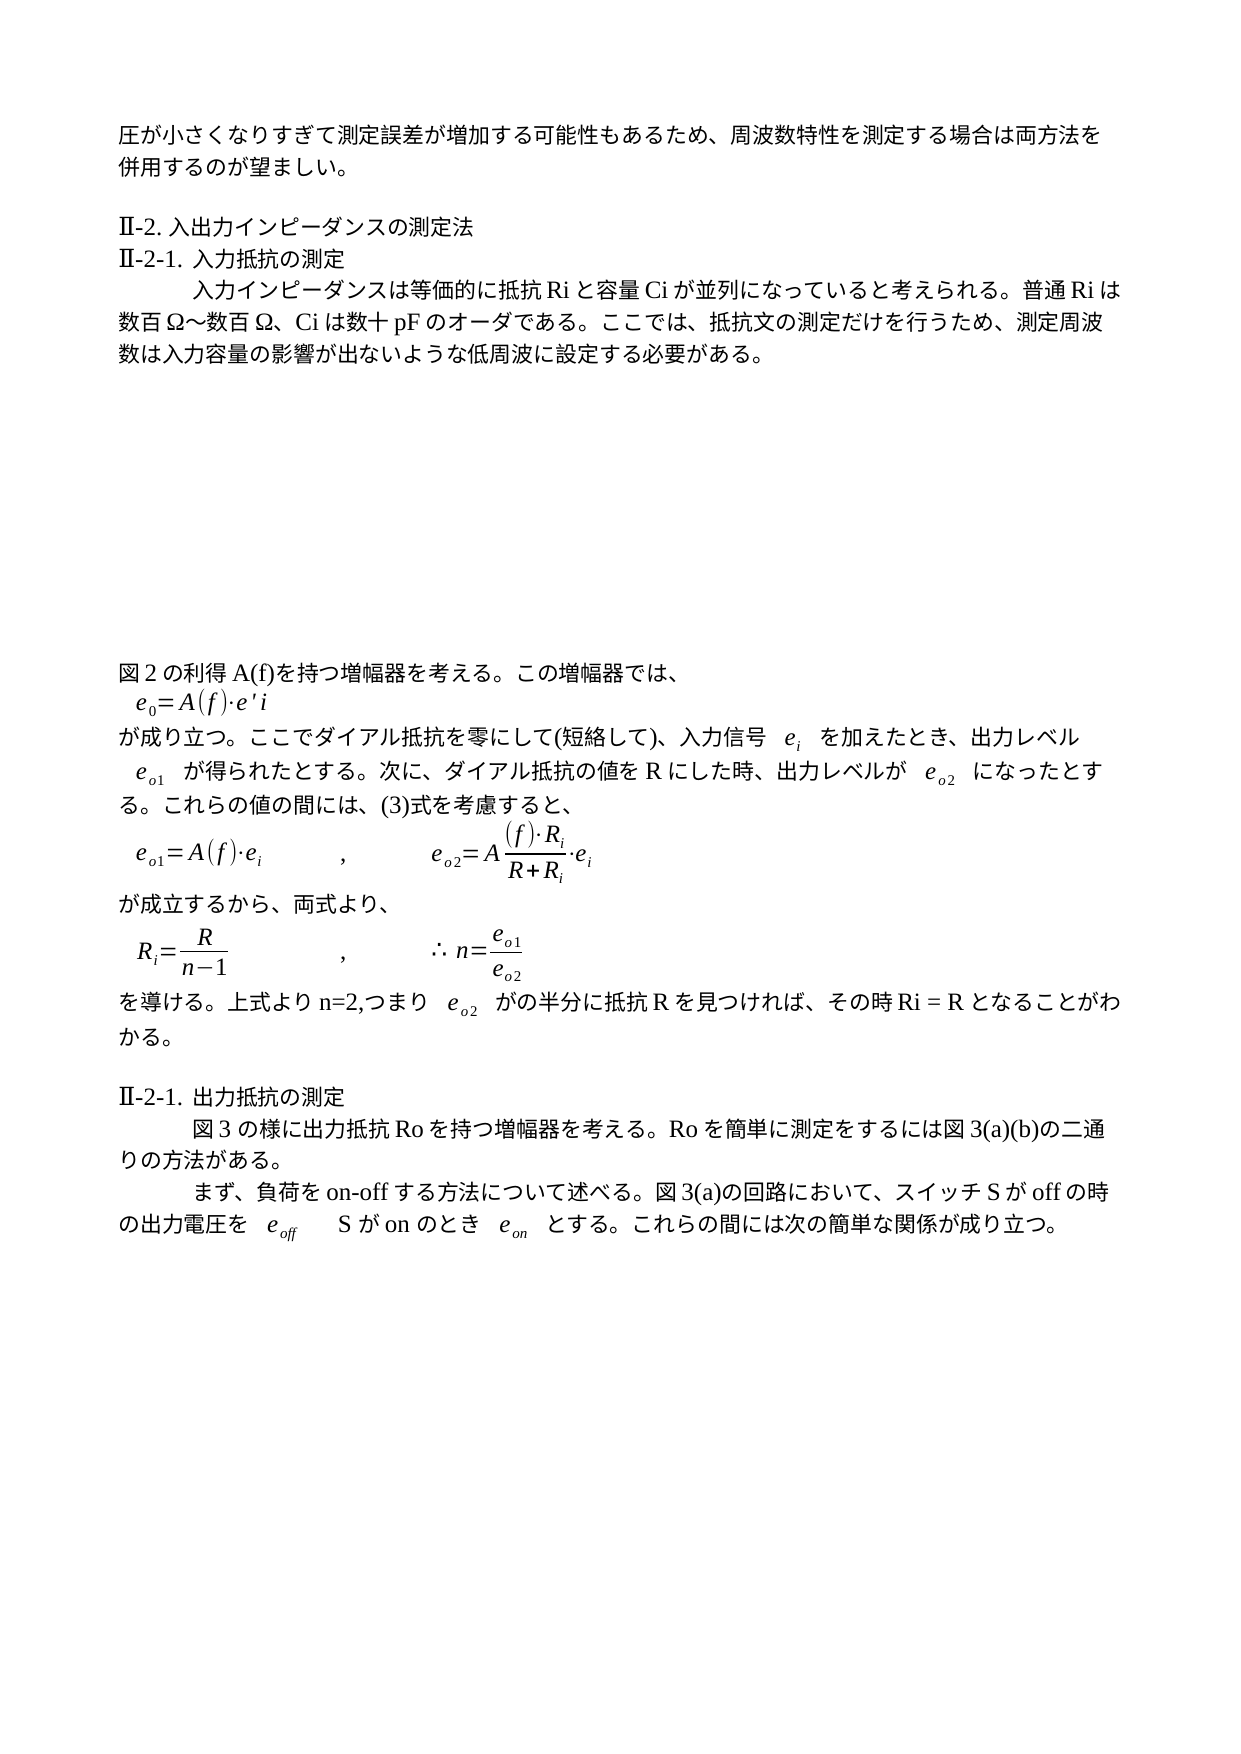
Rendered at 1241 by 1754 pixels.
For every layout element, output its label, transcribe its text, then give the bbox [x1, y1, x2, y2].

text Ⅱ-2-1. 出力抵抗の測定 [118, 1080, 1122, 1112]
text を導ける。上式よりn=2,つまりがの半分に抵抗Rを見つければ、その時Ri = Rとなることがわかる。 [118, 985, 1122, 1051]
text 入力インピーダンスは等価的に抵抗Riと容量Ciが並列になっていると考えられる。普通Riは数百Ω〜数百Ω、Ciは数十pFのオーダである。ここでは、抵抗文の測定だけを行うため、測定周波数は入力容量の影響が出ないような低周波に設定する必要がある。 [118, 273, 1122, 368]
text 図3 の様に出力抵抗Roを持つ増幅器を考える。Roを簡単に測定をするには図3(a)(b)の二通りの方法がある。 [118, 1112, 1122, 1175]
text が成り立つ。ここでダイアル抵抗を零にして(短絡して)、入力信号を加えたとき、出力レベルが得られたとする。次に、ダイアル抵抗の値をRにした時、出力レベルがになったとする。これらの値の間には、(3)式を考慮すると、 [118, 719, 1122, 820]
text , [118, 919, 1122, 985]
text が成立するから、両式より、 [118, 887, 1122, 919]
text 圧が小さくなりすぎて測定誤差が増加する可能性もあるため、周波数特性を測定する場合は両方法を併用するのが望ましい。 [118, 118, 1122, 181]
text まず、負荷をon-offする方法について述べる。図3(a)の回路において、スイッチSがoffの時の出力電圧を S が on のときとする。これらの間には次の簡単な関係が成り立つ。 [118, 1175, 1122, 1241]
text 図2の利得A(f)を持つ増幅器を考える。この増幅器では、 [118, 656, 1122, 688]
text , [118, 820, 1122, 887]
text Ⅱ-2-1. 入力抵抗の測定 [118, 242, 1122, 273]
text Ⅱ-2. 入出力インピーダンスの測定法 [118, 210, 1122, 242]
